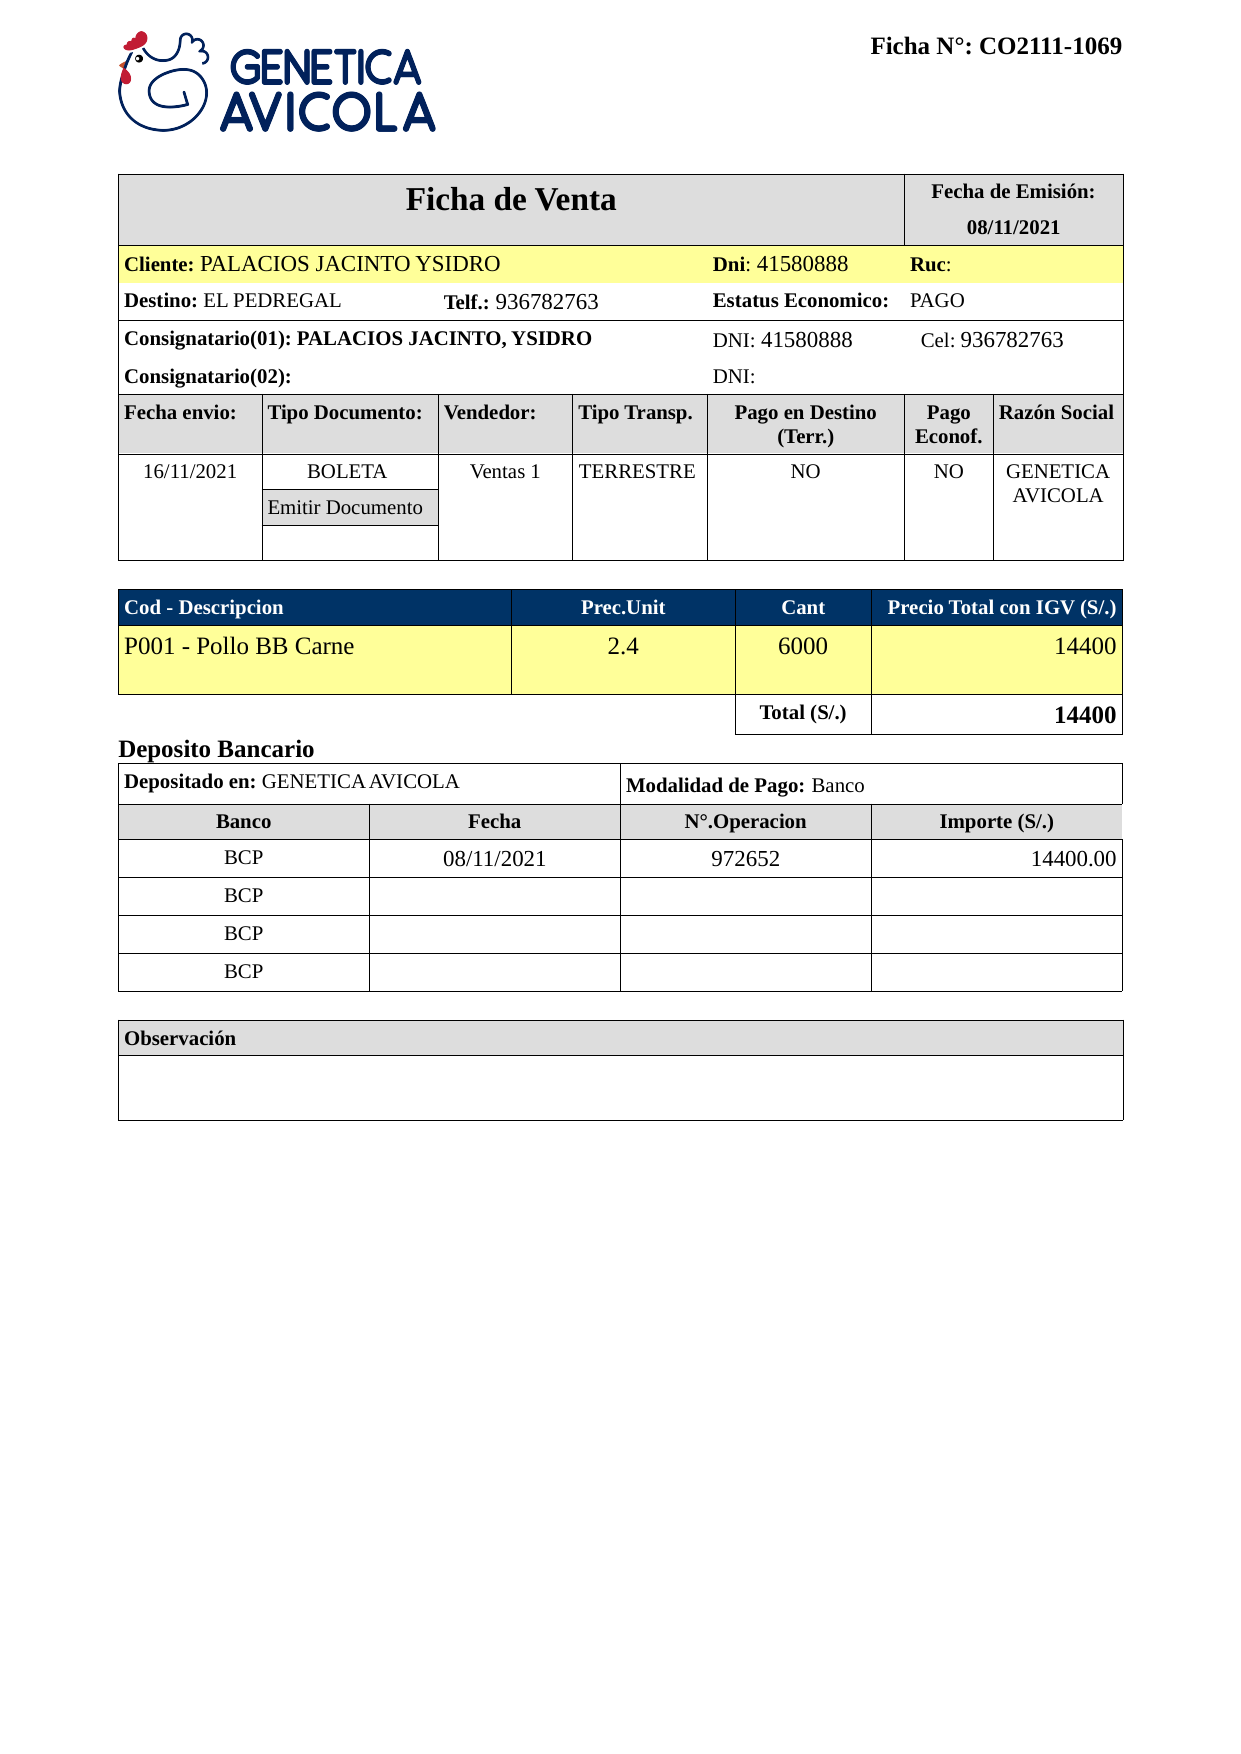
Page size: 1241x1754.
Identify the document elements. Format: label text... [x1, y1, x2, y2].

table_cell 14400.00 [872, 840, 1122, 877]
table_cell [621, 916, 871, 953]
table_cell NO [708, 455, 904, 560]
table_cell 14400 [872, 626, 1122, 694]
table_header Ficha de Venta [119, 175, 904, 245]
table_cell TERRESTRE [573, 455, 707, 560]
table_cell [621, 878, 871, 915]
table_cell Ruc: [904, 246, 1123, 283]
table_cell Importe (S/.) [872, 805, 1122, 839]
table_cell BOLETA [263, 455, 438, 489]
table_cell BCP [119, 840, 369, 877]
table_cell Razón Social [994, 395, 1123, 453]
table_cell [370, 916, 620, 953]
table_cell Total (S/.) [736, 695, 871, 734]
table_cell 16/11/2021 [119, 455, 262, 560]
table_cell Destino: EL PEDREGAL [119, 283, 438, 320]
table_cell 14400 [872, 695, 1122, 734]
table_cell Ventas 1 [439, 455, 572, 560]
table_header Cod - Descripcion [119, 590, 511, 625]
table_cell [118, 695, 511, 734]
table_cell 2.4 [512, 626, 735, 694]
table_cell [872, 954, 1122, 991]
table_cell Tipo Documento: [263, 395, 438, 453]
table_cell Consignatario(02): [119, 358, 707, 394]
picture [118, 31, 436, 132]
table_cell [370, 954, 620, 991]
table_cell Pago en Destino (Terr.) [708, 395, 904, 453]
table_cell Telf.: 936782763 [438, 283, 707, 320]
table_cell 08/11/2021 [905, 209, 1123, 245]
table_cell [621, 954, 871, 991]
table_header Precio Total con IGV (S/.) [872, 590, 1122, 625]
table_cell [872, 878, 1122, 915]
table_cell Fecha envio: [119, 395, 262, 453]
table_cell P001 - Pollo BB Carne [119, 626, 511, 694]
table_cell Fecha [370, 805, 620, 839]
table_cell [119, 1056, 1123, 1119]
table_cell Consignatario(01): PALACIOS JACINTO, YSIDRO [119, 321, 707, 358]
table_cell PAGO [904, 283, 1123, 320]
table_cell GENETICA AVICOLA [994, 455, 1123, 560]
table_cell Cel: 936782763 [915, 321, 1123, 358]
table_cell Dni: 41580888 [707, 246, 904, 283]
table_cell 08/11/2021 [370, 840, 620, 877]
table_cell BCP [119, 916, 369, 953]
table_cell [263, 526, 438, 560]
table_header Prec.Unit [512, 590, 735, 625]
table_header Depositado en: GENETICA AVICOLA [119, 764, 620, 803]
table_header Observación [119, 1021, 1123, 1055]
table_cell Cliente: PALACIOS JACINTO YSIDRO [119, 246, 707, 283]
text Deposito Bancario [118, 734, 1122, 763]
table_cell [370, 878, 620, 915]
table_cell Vendedor: [439, 395, 572, 453]
table_cell BCP [119, 954, 369, 991]
table_cell [872, 916, 1122, 953]
table_cell BCP [119, 878, 369, 915]
table_cell Emitir Documento [263, 490, 438, 525]
table_cell DNI: [707, 358, 1123, 394]
table_cell N°.Operacion [621, 805, 871, 839]
table_cell Pago Econof. [905, 395, 993, 453]
table_cell 6000 [736, 626, 871, 694]
table_header Fecha de Emisión: [905, 175, 1123, 209]
table_cell [511, 695, 735, 734]
table_cell Banco [119, 805, 369, 839]
table_cell Tipo Transp. [573, 395, 707, 453]
table_cell DNI: 41580888 [707, 321, 915, 358]
table_cell 972652 [621, 840, 871, 877]
table_cell NO [905, 455, 993, 560]
table_cell Estatus Economico: [707, 283, 904, 320]
table_header Cant [736, 590, 871, 625]
table_header Modalidad de Pago: Banco [621, 764, 1122, 803]
